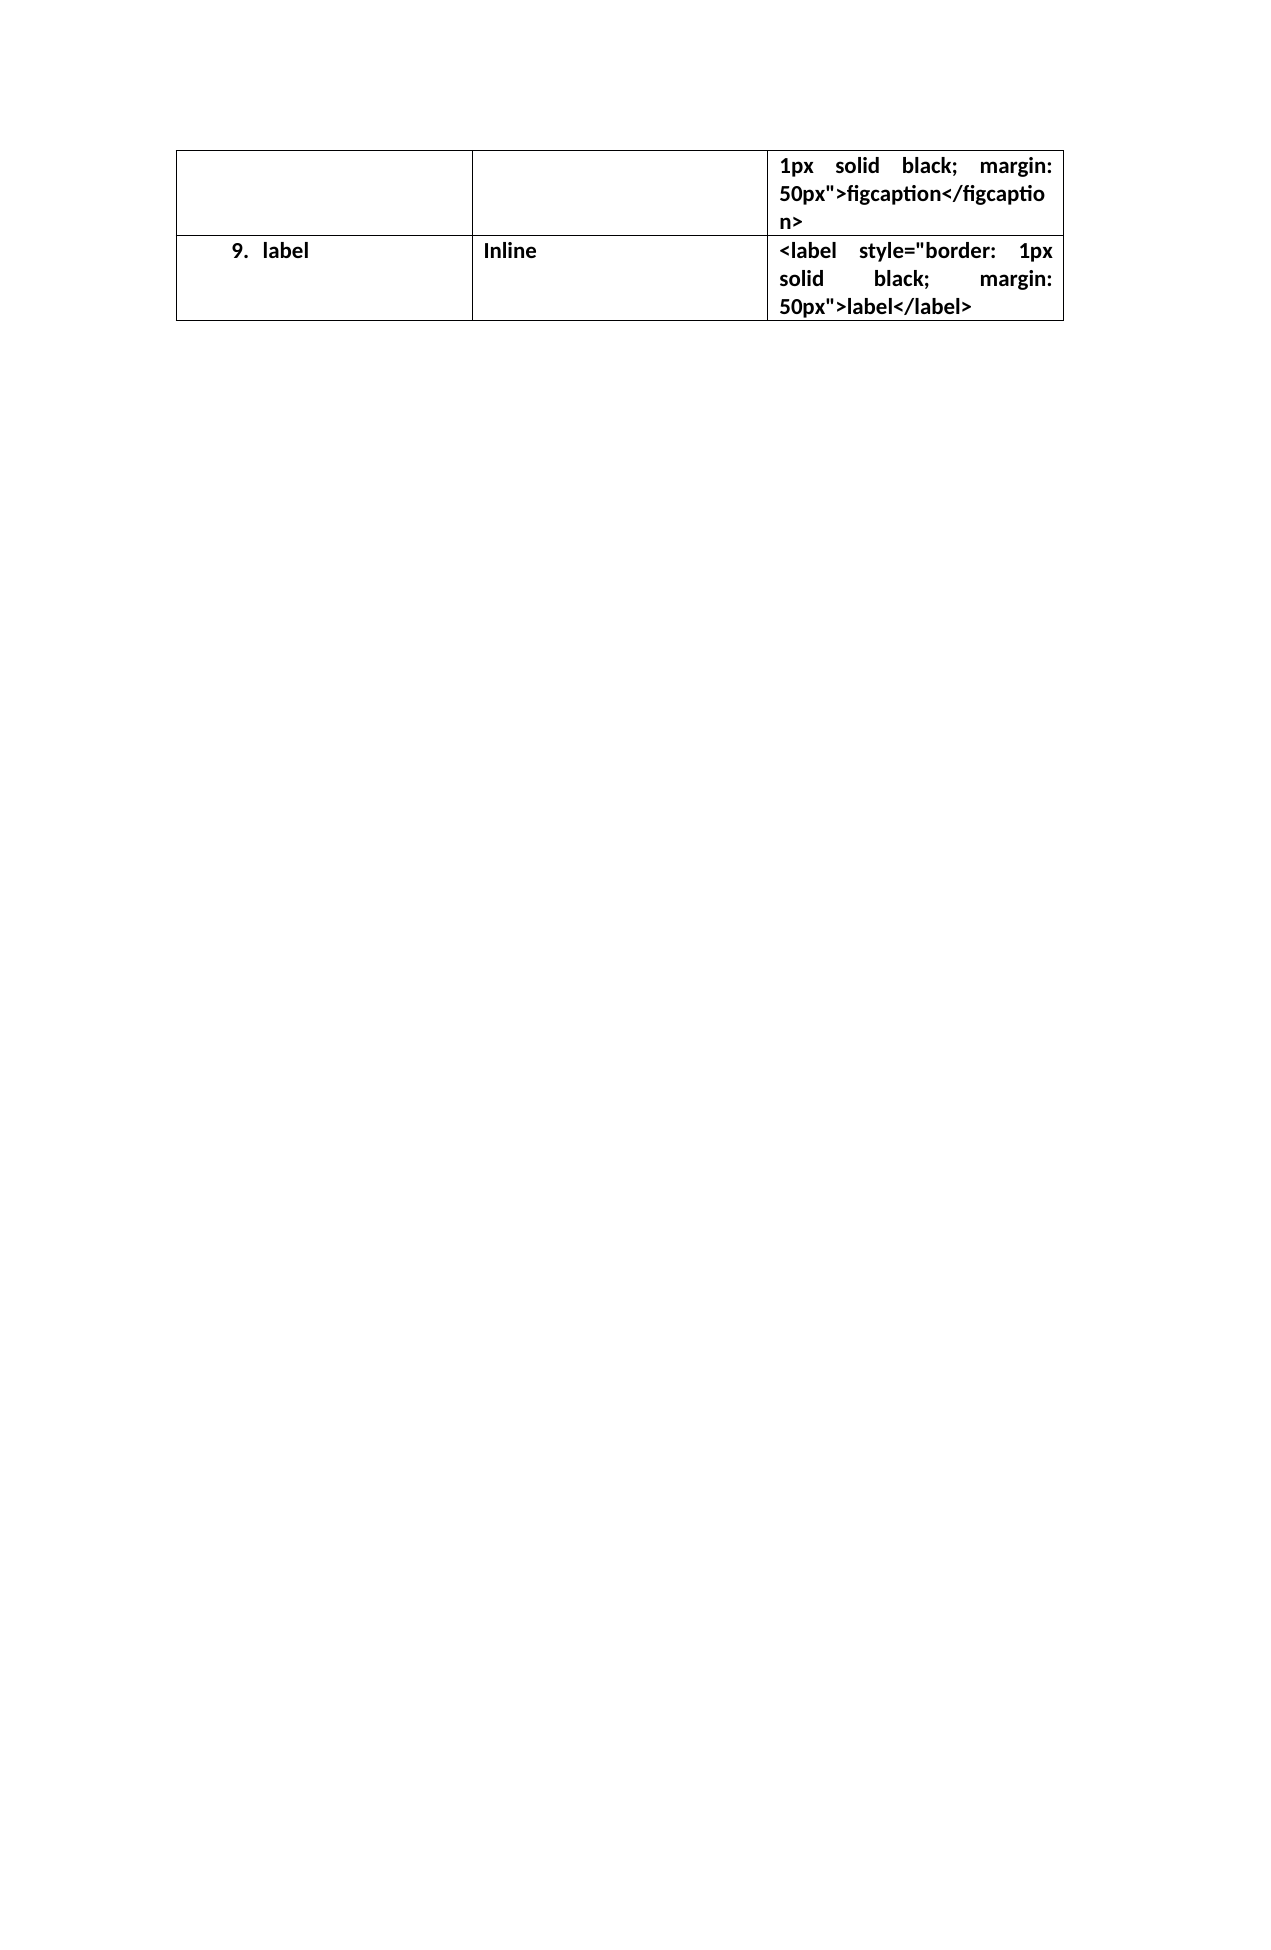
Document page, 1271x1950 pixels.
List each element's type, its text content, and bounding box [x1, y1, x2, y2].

table_cell figcaption [177, 151, 472, 235]
table_cell label [177, 236, 472, 320]
table_cell Block [473, 151, 767, 235]
table_cell Inline [473, 236, 767, 320]
